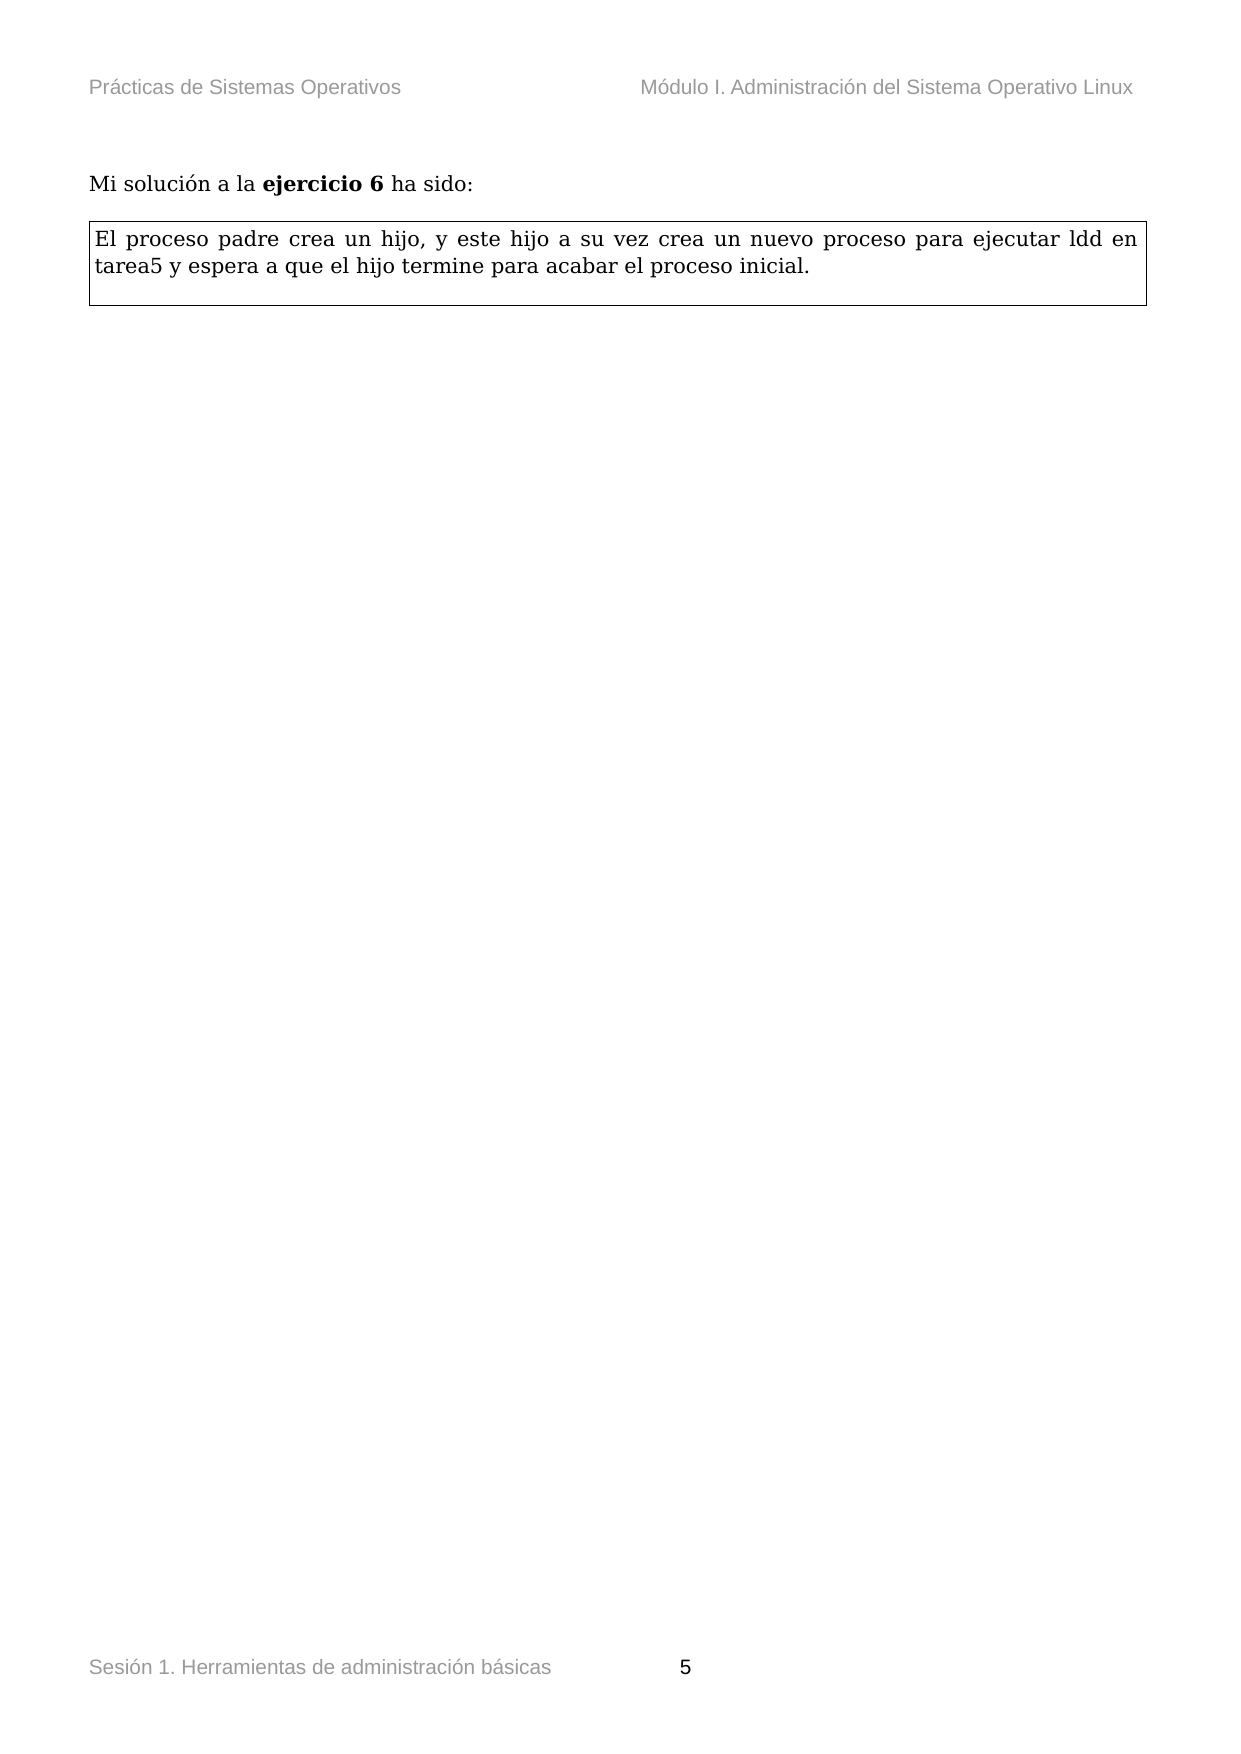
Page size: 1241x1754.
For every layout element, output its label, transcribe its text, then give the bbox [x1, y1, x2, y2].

text Mi solución a la ejercicio 6 ha sido: [89, 172, 1146, 196]
table_header El proceso padre crea un hijo, y este hijo a su vez crea un nuevo proceso para ejecutar ldd en tarea5 y espera a que el hijo termine para acabar el proceso inicial. [90, 222, 1146, 305]
